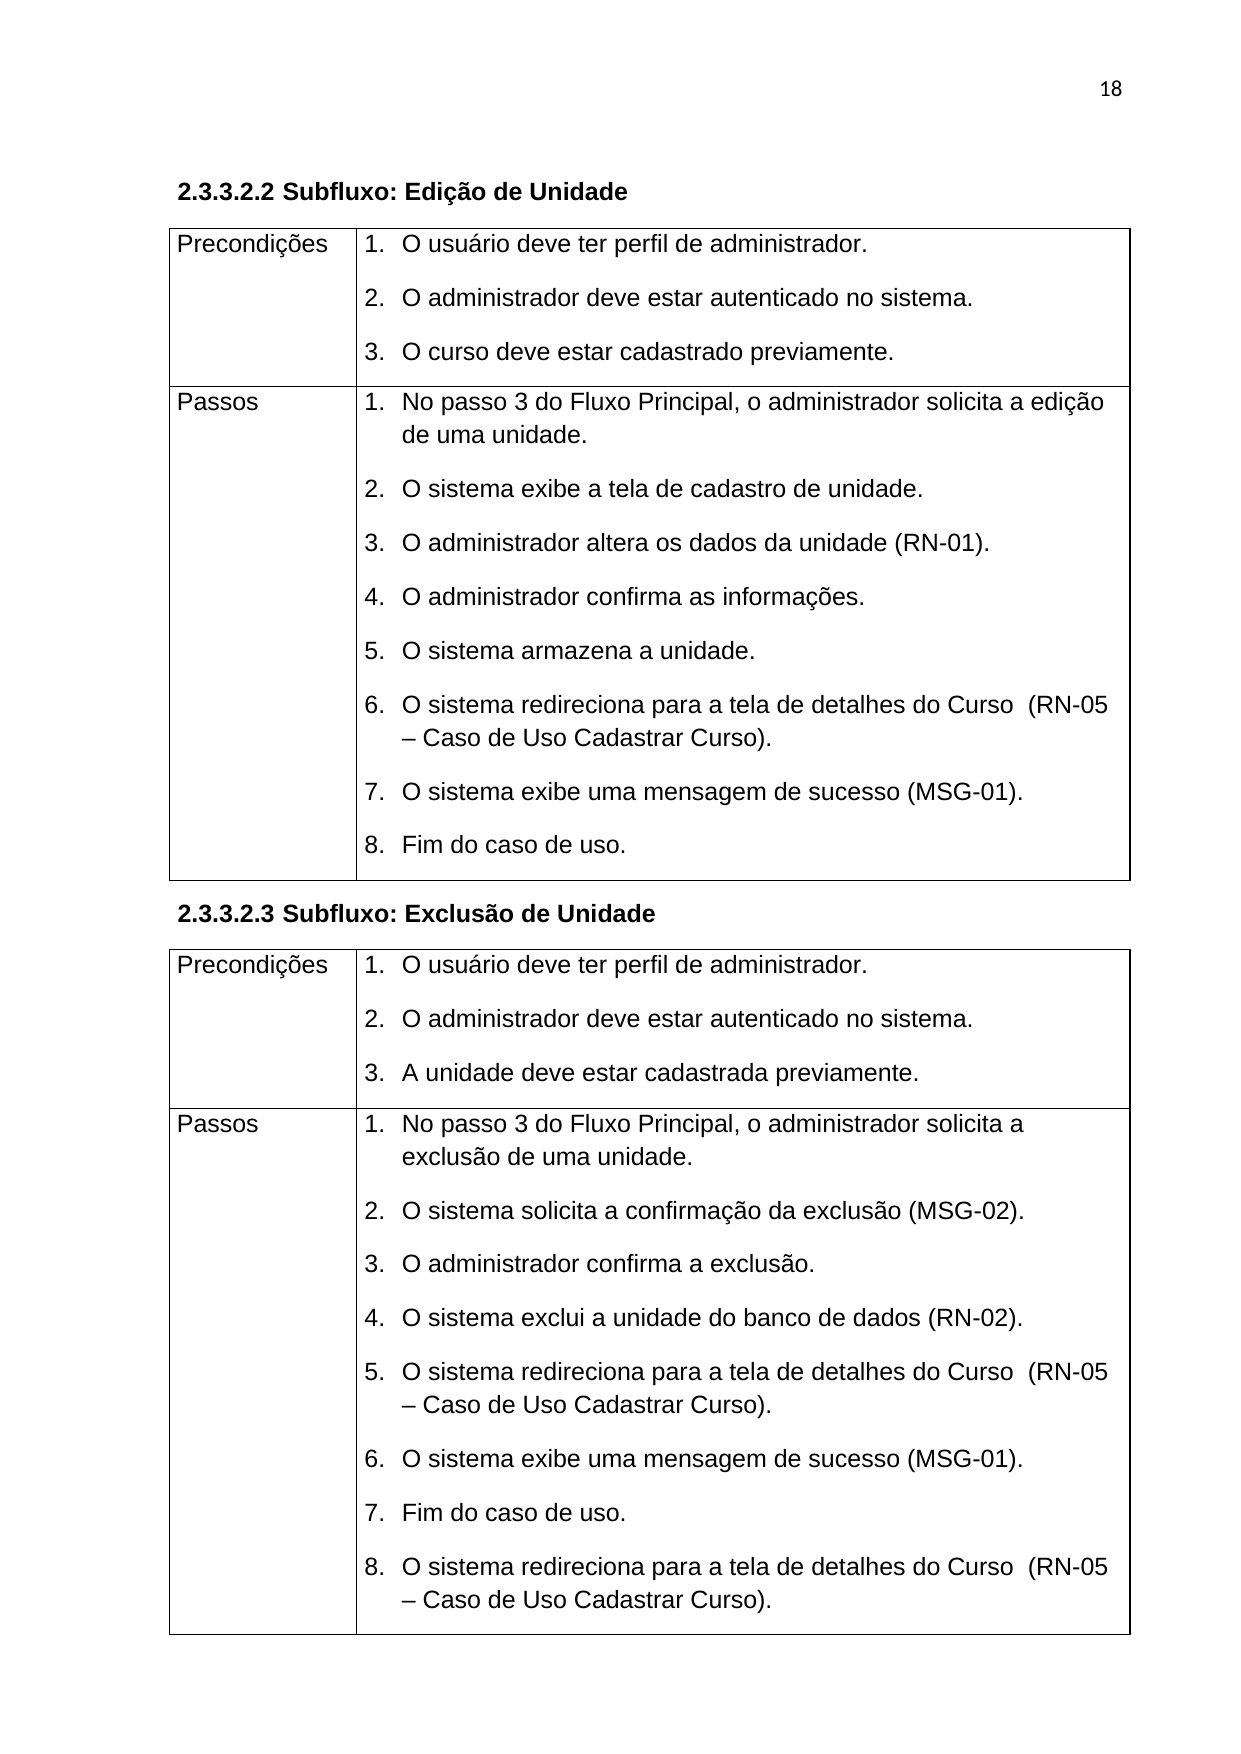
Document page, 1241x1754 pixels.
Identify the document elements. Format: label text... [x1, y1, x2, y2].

table_cell No passo 3 do Fluxo Principal, o administrador solicita a edição de uma unidade. O sistema exibe a tela de cadastro de unidade. O administrador altera os dados da unidade (RN-01). O administrador confirma as informações. O sistema armazena a unidade. O sistema redireciona para a tela de detalhes do Curso (RN-05 – Caso de Uso Cadastrar Curso). O sistema exibe uma mensagem de sucesso (MSG-01). Fim do caso de uso. [357, 387, 1129, 880]
table_header Precondições [170, 229, 356, 386]
table_cell No passo 3 do Fluxo Principal, o administrador solicita a exclusão de uma unidade. O sistema solicita a confirmação da exclusão (MSG-02). O administrador confirma a exclusão. O sistema exclui a unidade do banco de dados (RN-02). O sistema redireciona para a tela de detalhes do Curso (RN-05 – Caso de Uso Cadastrar Curso). O sistema exibe uma mensagem de sucesso (MSG-01). Fim do caso de uso. O sistema redireciona para a tela de detalhes do Curso (RN-05 – Caso de Uso Cadastrar Curso). O sistema exibe uma mensagem de sucesso (MSG-01). Fim do caso de uso. [357, 1109, 1129, 1634]
table_cell Passos [170, 387, 356, 880]
subtitle Subfluxo: Exclusão de Unidade [177, 899, 1122, 927]
subtitle Subfluxo: Edição de Unidade [177, 177, 1122, 206]
table_cell Passos [170, 1109, 356, 1634]
table_header O usuário deve ter perfil de administrador. O administrador deve estar autenticado no sistema. A unidade deve estar cadastrada previamente. [357, 950, 1129, 1108]
table_header Precondições [170, 950, 356, 1108]
table_header O usuário deve ter perfil de administrador. O administrador deve estar autenticado no sistema. O curso deve estar cadastrado previamente. [357, 229, 1129, 386]
